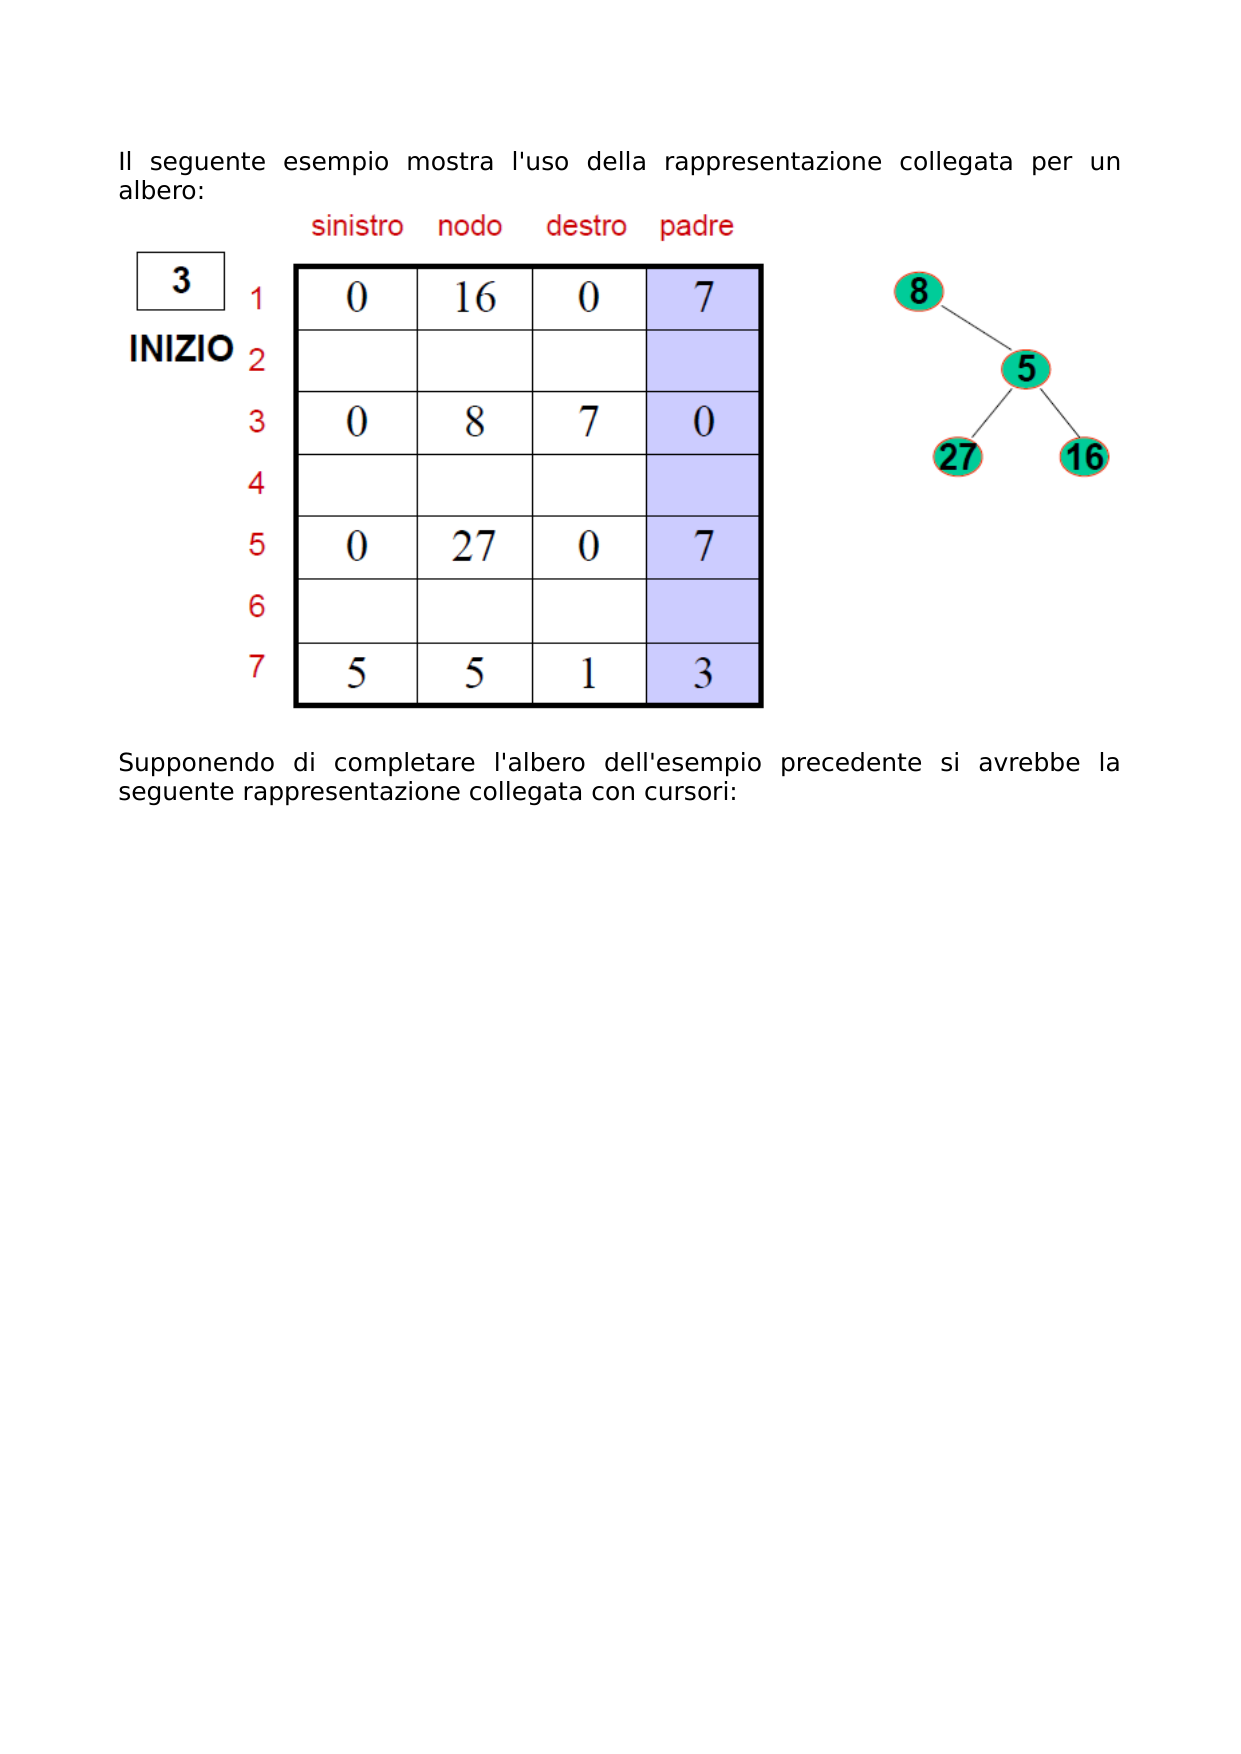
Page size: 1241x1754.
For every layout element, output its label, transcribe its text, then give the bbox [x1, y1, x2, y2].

text Supponendo di completare l'albero dell'esempio precedente si avrebbe la seguente rappresentazione collegata con cursori: [118, 748, 1122, 806]
text Il seguente esempio mostra l'uso della rappresentazione collegata per un albero: [118, 147, 1122, 205]
picture [118, 205, 1123, 719]
